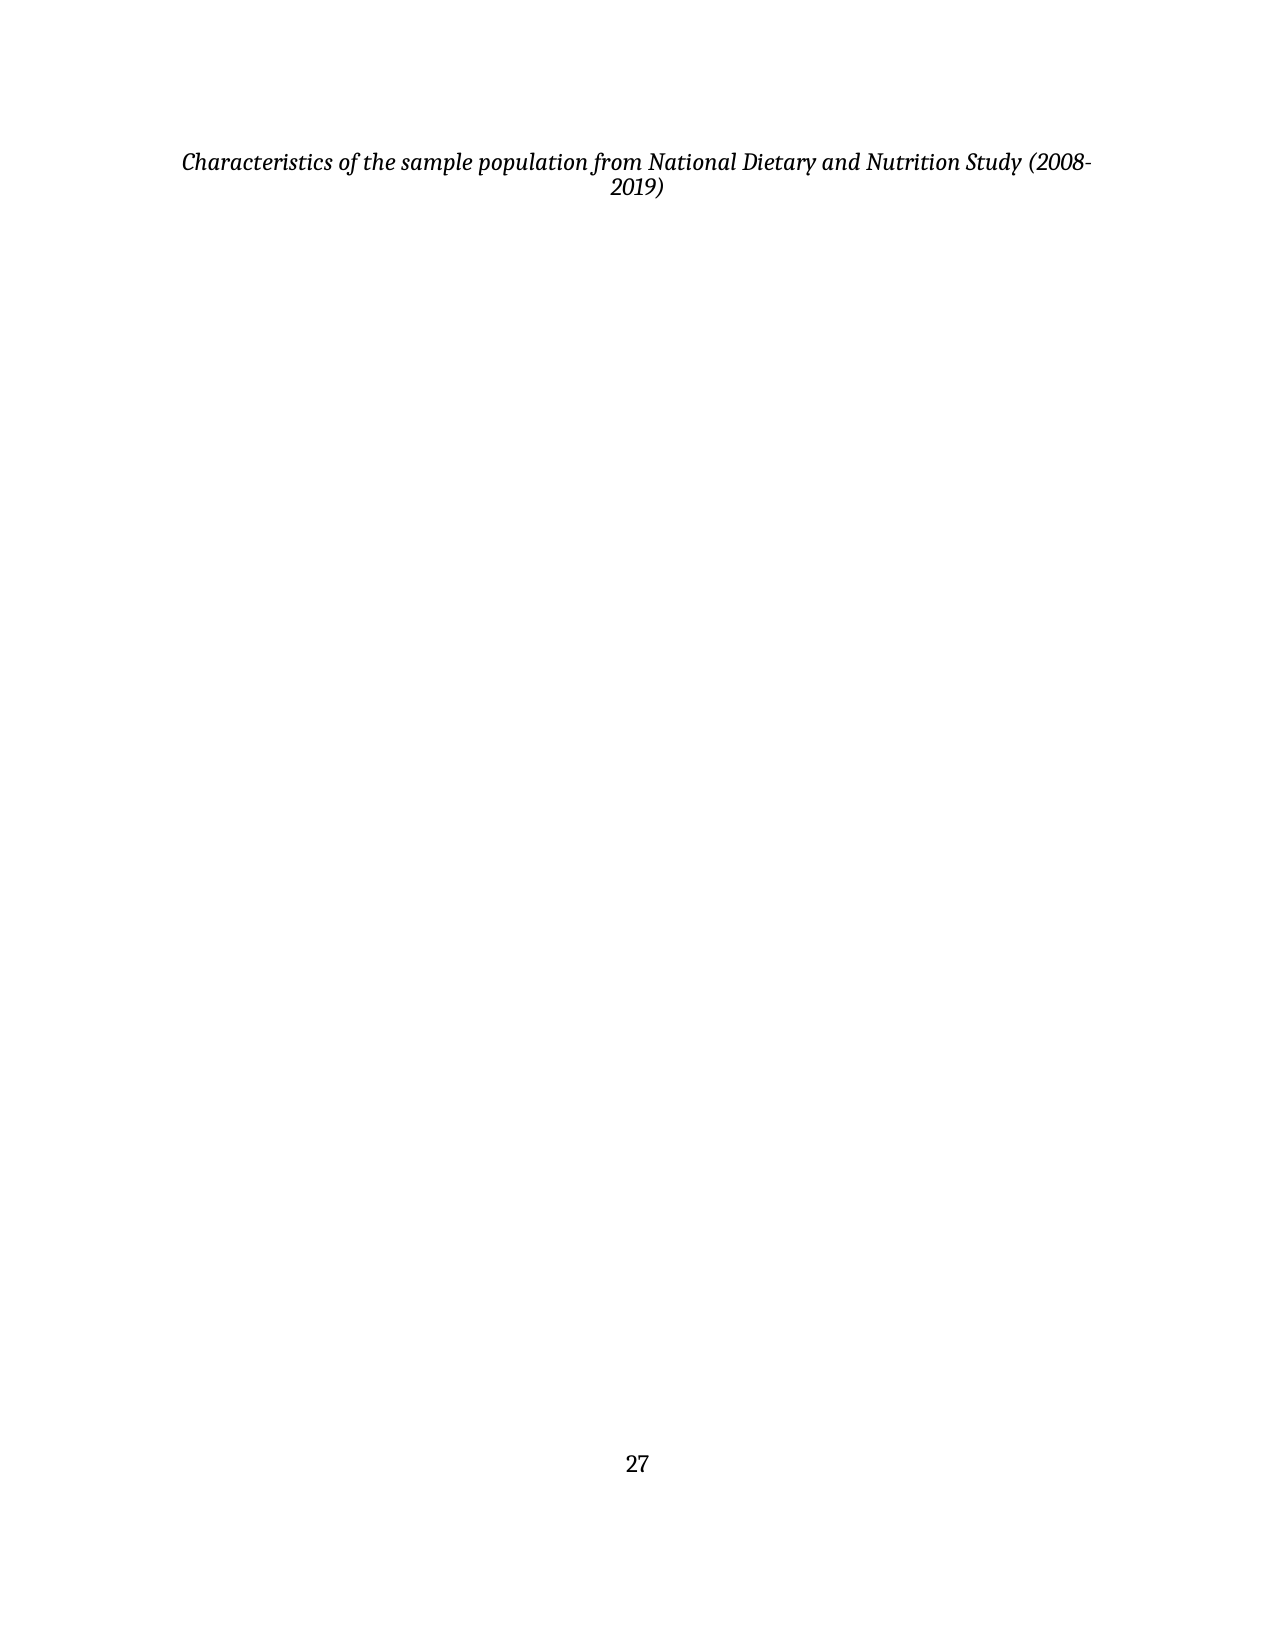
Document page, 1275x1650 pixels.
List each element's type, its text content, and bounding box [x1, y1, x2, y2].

text Characteristics of the sample population from National Dietary and Nutrition Study (2008-2019) [156, 150, 1119, 200]
